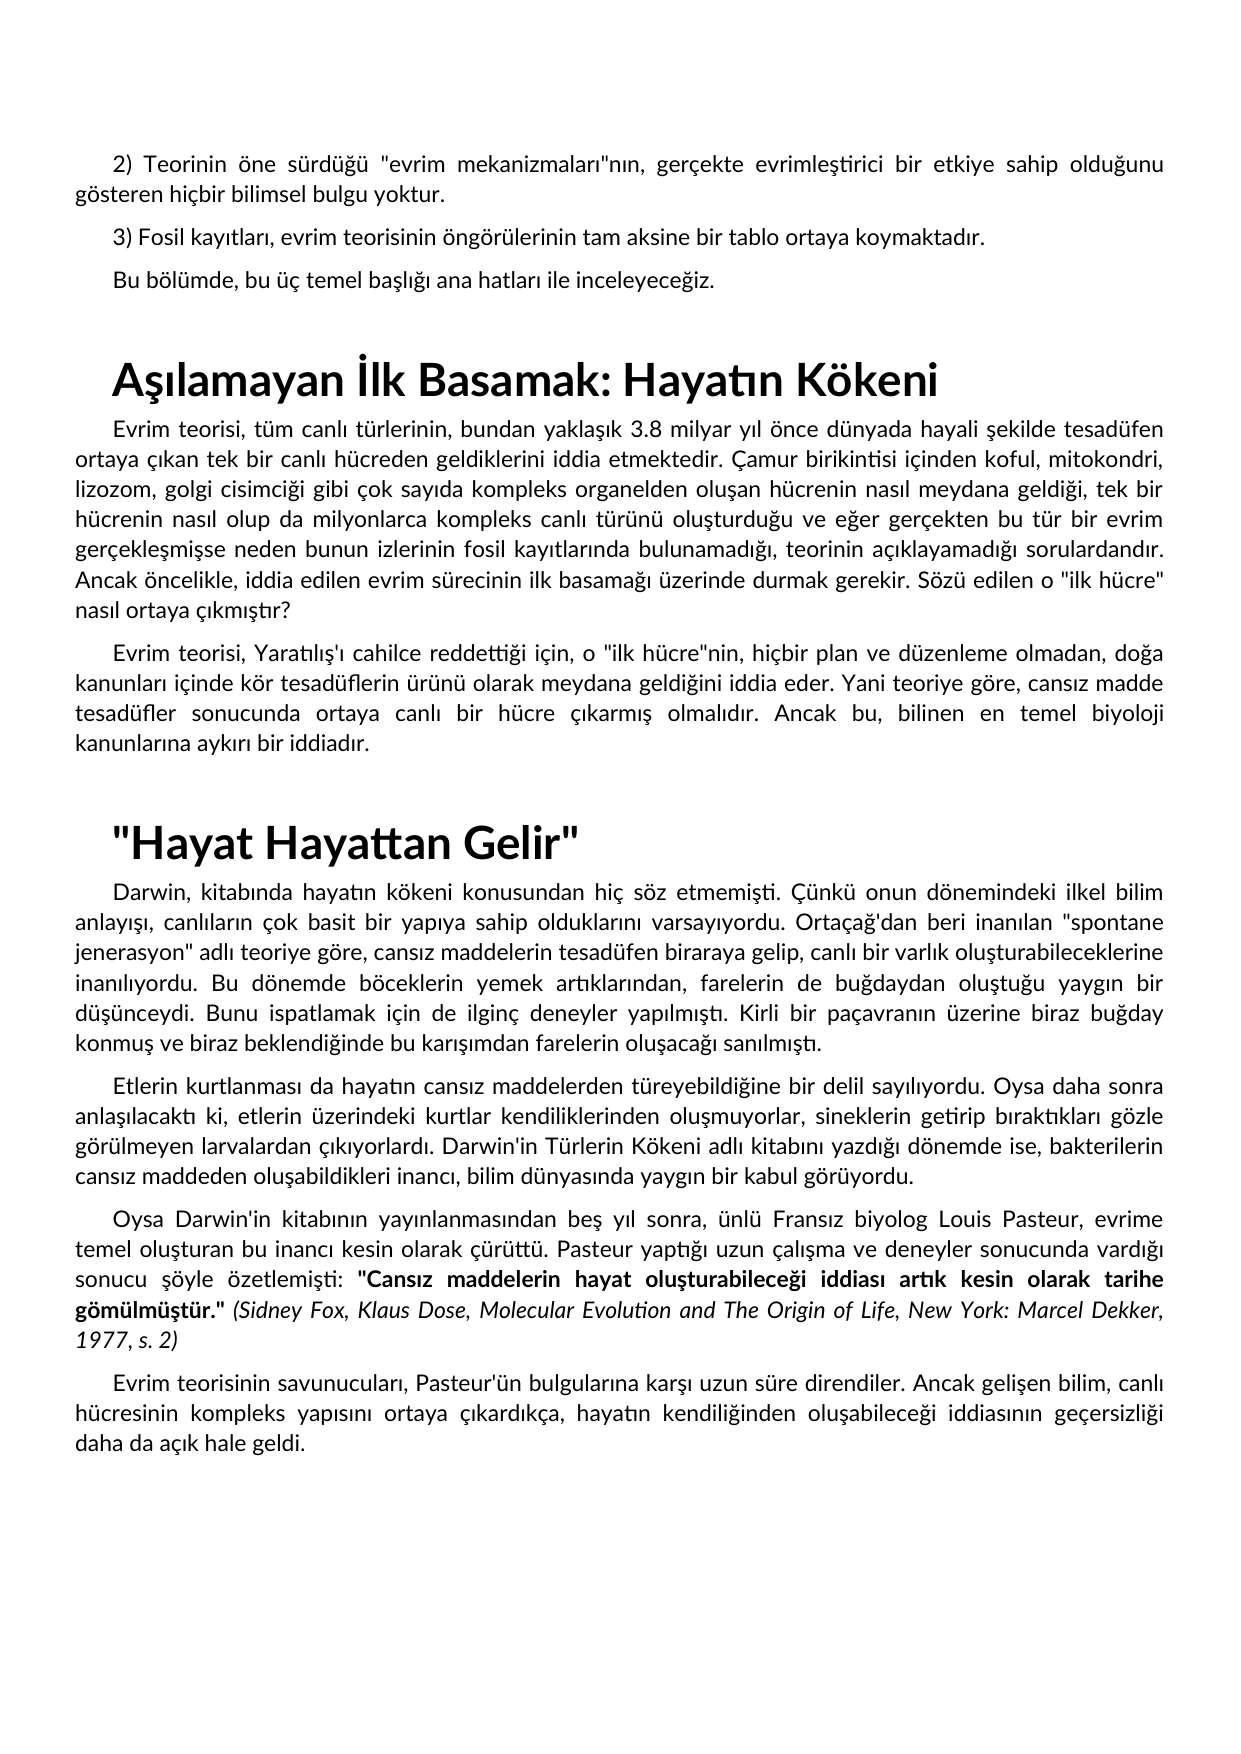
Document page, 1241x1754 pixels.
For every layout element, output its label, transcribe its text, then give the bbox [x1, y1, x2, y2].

text Evrim teorisinin savunucuları, Pasteur'ün bulgularına karşı uzun süre direndiler. Ancak gelişen bilim, canlı hücresinin kompleks yapısını ortaya çıkardıkça, hayatın kendiliğinden oluşabileceği iddiasının geçersizliği daha da açık hale geldi. [75, 1368, 1165, 1456]
text Evrim teorisi, Yaratılış'ı cahilce reddettiği için, o "ilk hücre"nin, hiçbir plan ve düzenleme olmadan, doğa kanunları içinde kör tesadüflerin ürünü olarak meydana geldiğini iddia eder. Yani teoriye göre, cansız madde tesadüfler sonucunda ortaya canlı bir hücre çıkarmış olmalıdır. Ancak bu, bilinen en temel biyoloji kanunlarına aykırı bir iddiadır. [75, 638, 1165, 756]
text Darwin, kitabında hayatın kökeni konusundan hiç söz etmemişti. Çünkü onun dönemindeki ilkel bilim anlayışı, canlıların çok basit bir yapıya sahip olduklarını varsayıyordu. Ortaçağ'dan beri inanılan "spontane jenerasyon" adlı teoriye göre, cansız maddelerin tesadüfen biraraya gelip, canlı bir varlık oluşturabileceklerine inanılıyordu. Bu dönemde böceklerin yemek artıklarından, farelerin de buğdaydan oluştuğu yaygın bir düşünceydi. Bunu ispatlamak için de ilginç deneyler yapılmıştı. Kirli bir paçavranın üzerine biraz buğday konmuş ve biraz beklendiğinde bu karışımdan farelerin oluşacağı sanılmıştı. [75, 878, 1165, 1056]
text Etlerin kurtlanması da hayatın cansız maddelerden türeyebildiğine bir delil sayılıyordu. Oysa daha sonra anlaşılacaktı ki, etlerin üzerindeki kurtlar kendiliklerinden oluşmuyorlar, sineklerin getirip bıraktıkları gözle görülmeyen larvalardan çıkıyorlardı. Darwin'in Türlerin Kökeni adlı kitabını yazdığı dönemde ise, bakterilerin cansız maddeden oluşabildikleri inancı, bilim dünyasında yaygın bir kabul görüyordu. [75, 1071, 1165, 1189]
text Oysa Darwin'in kitabının yayınlanmasından beş yıl sonra, ünlü Fransız biyolog Louis Pasteur, evrime temel oluşturan bu inancı kesin olarak çürüttü. Pasteur yaptığı uzun çalışma ve deneyler sonucunda vardığı sonucu şöyle özetlemişti: "Cansız maddelerin hayat oluşturabileceği iddiası artık kesin olarak tarihe gömülmüştür." (Sidney Fox, Klaus Dose, Molecular Evolution and The Origin of Life, New York: Marcel Dekker, 1977, s. 2) [75, 1205, 1165, 1353]
text Evrim teorisi, tüm canlı türlerinin, bundan yaklaşık 3.8 milyar yıl önce dünyada hayali şekilde tesadüfen ortaya çıkan tek bir canlı hücreden geldiklerini iddia etmektedir. Çamur birikintisi içinden koful, mitokondri, lizozom, golgi cisimciği gibi çok sayıda kompleks organelden oluşan hücrenin nasıl meydana geldiği, tek bir hücrenin nasıl olup da milyonlarca kompleks canlı türünü oluşturduğu ve eğer gerçekten bu tür bir evrim gerçekleşmişse neden bunun izlerinin fosil kayıtlarında bulunamadığı, teorinin açıklayamadığı sorulardandır. Ancak öncelikle, iddia edilen evrim sürecinin ilk basamağı üzerinde durmak gerekir. Sözü edilen o "ilk hücre" nasıl ortaya çıkmıştır? [75, 414, 1165, 623]
text Bu bölümde, bu üç temel başlığı ana hatları ile inceleyeceğiz. [75, 266, 1165, 293]
subtitle "Hayat Hayattan Gelir" [112, 814, 1165, 869]
text 2) Teorinin öne sürdüğü "evrim mekanizmaları"nın, gerçekte evrimleştirici bir etkiye sahip olduğunu gösteren hiçbir bilimsel bulgu yoktur. [75, 150, 1165, 208]
text 3) Fosil kayıtları, evrim teorisinin öngörülerinin tam aksine bir tablo ortaya koymaktadır. [75, 223, 1165, 250]
subtitle Aşılamayan İlk Basamak: Hayatın Kökeni [112, 351, 1165, 406]
